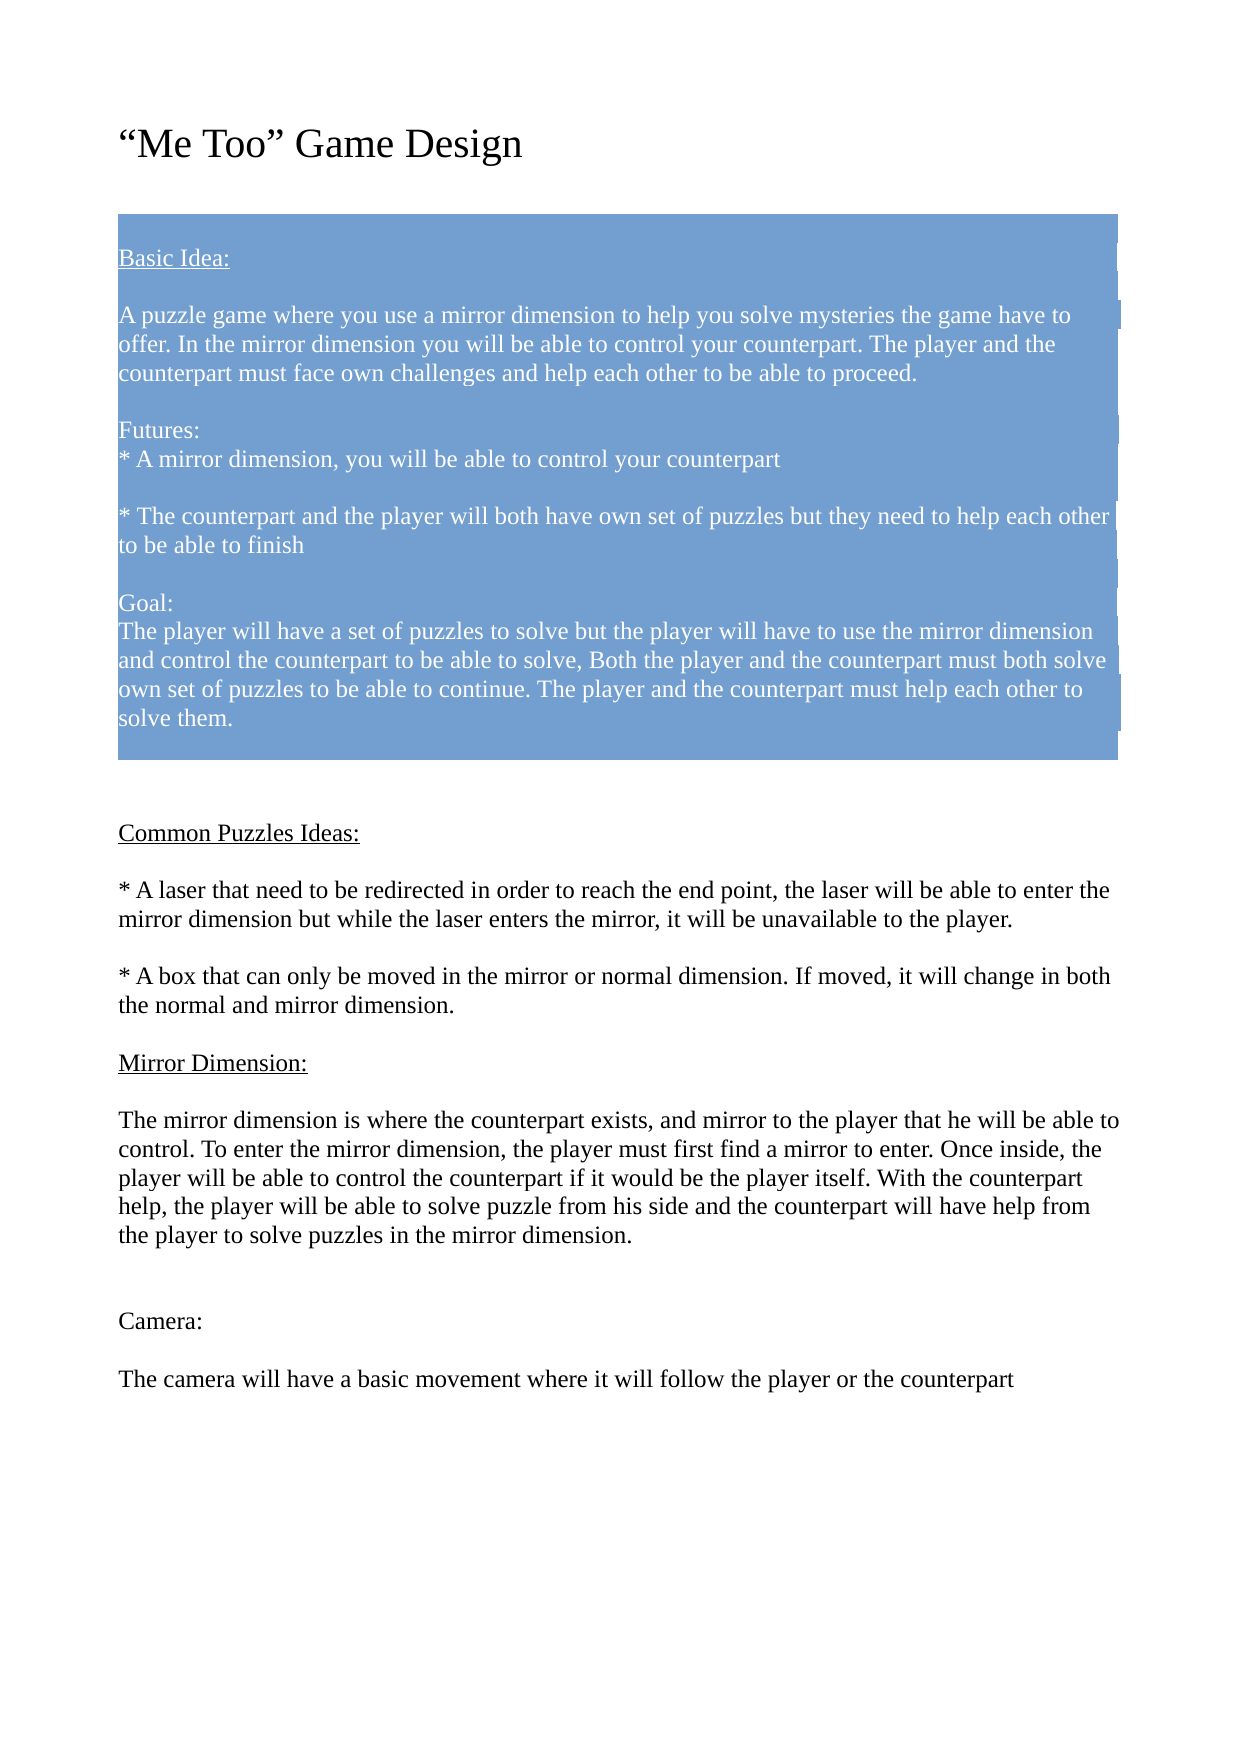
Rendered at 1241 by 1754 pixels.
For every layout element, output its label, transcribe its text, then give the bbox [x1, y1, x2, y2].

text Futures: [118, 415, 1122, 444]
text Camera: [118, 1306, 1122, 1335]
text Mirror Dimension: [118, 1048, 1122, 1076]
text * The counterpart and the player will both have own set of puzzles but they need to help each other to be able to finish [118, 501, 1122, 559]
text * A mirror dimension, you will be able to control your counterpart [118, 444, 1122, 473]
text The mirror dimension is where the counterpart exists, and mirror to the player that he will be able to control. To enter the mirror dimension, the player must first find a mirror to enter. Once inside, the player will be able to control the counterpart if it would be the player itself. With the counterpart help, the player will be able to solve puzzle from his side and the counterpart will have help from the player to solve puzzles in the mirror dimension. [118, 1105, 1122, 1249]
text Common Puzzles Ideas: [118, 818, 1122, 846]
text “Me Too” Game Design [118, 118, 1122, 166]
text The player will have a set of puzzles to solve but the player will have to use the mirror dimension and control the counterpart to be able to solve, Both the player and the counterpart must both solve own set of puzzles to be able to continue. The player and the counterpart must help each other to solve them. [118, 616, 1122, 731]
text * A box that can only be moved in the mirror or normal dimension. If moved, it will change in both the normal and mirror dimension. [118, 961, 1122, 1019]
text The camera will have a basic movement where it will follow the player or the counterpart [118, 1364, 1122, 1393]
text Basic Idea: [118, 243, 1122, 271]
text * A laser that need to be redirected in order to reach the end point, the laser will be able to enter the mirror dimension but while the laser enters the mirror, it will be unavailable to the player. [118, 875, 1122, 933]
text Goal: [118, 588, 1122, 616]
text A puzzle game where you use a mirror dimension to help you solve mysteries the game have to offer. In the mirror dimension you will be able to control your counterpart. The player and the counterpart must face own challenges and help each other to be able to proceed. [118, 300, 1122, 386]
